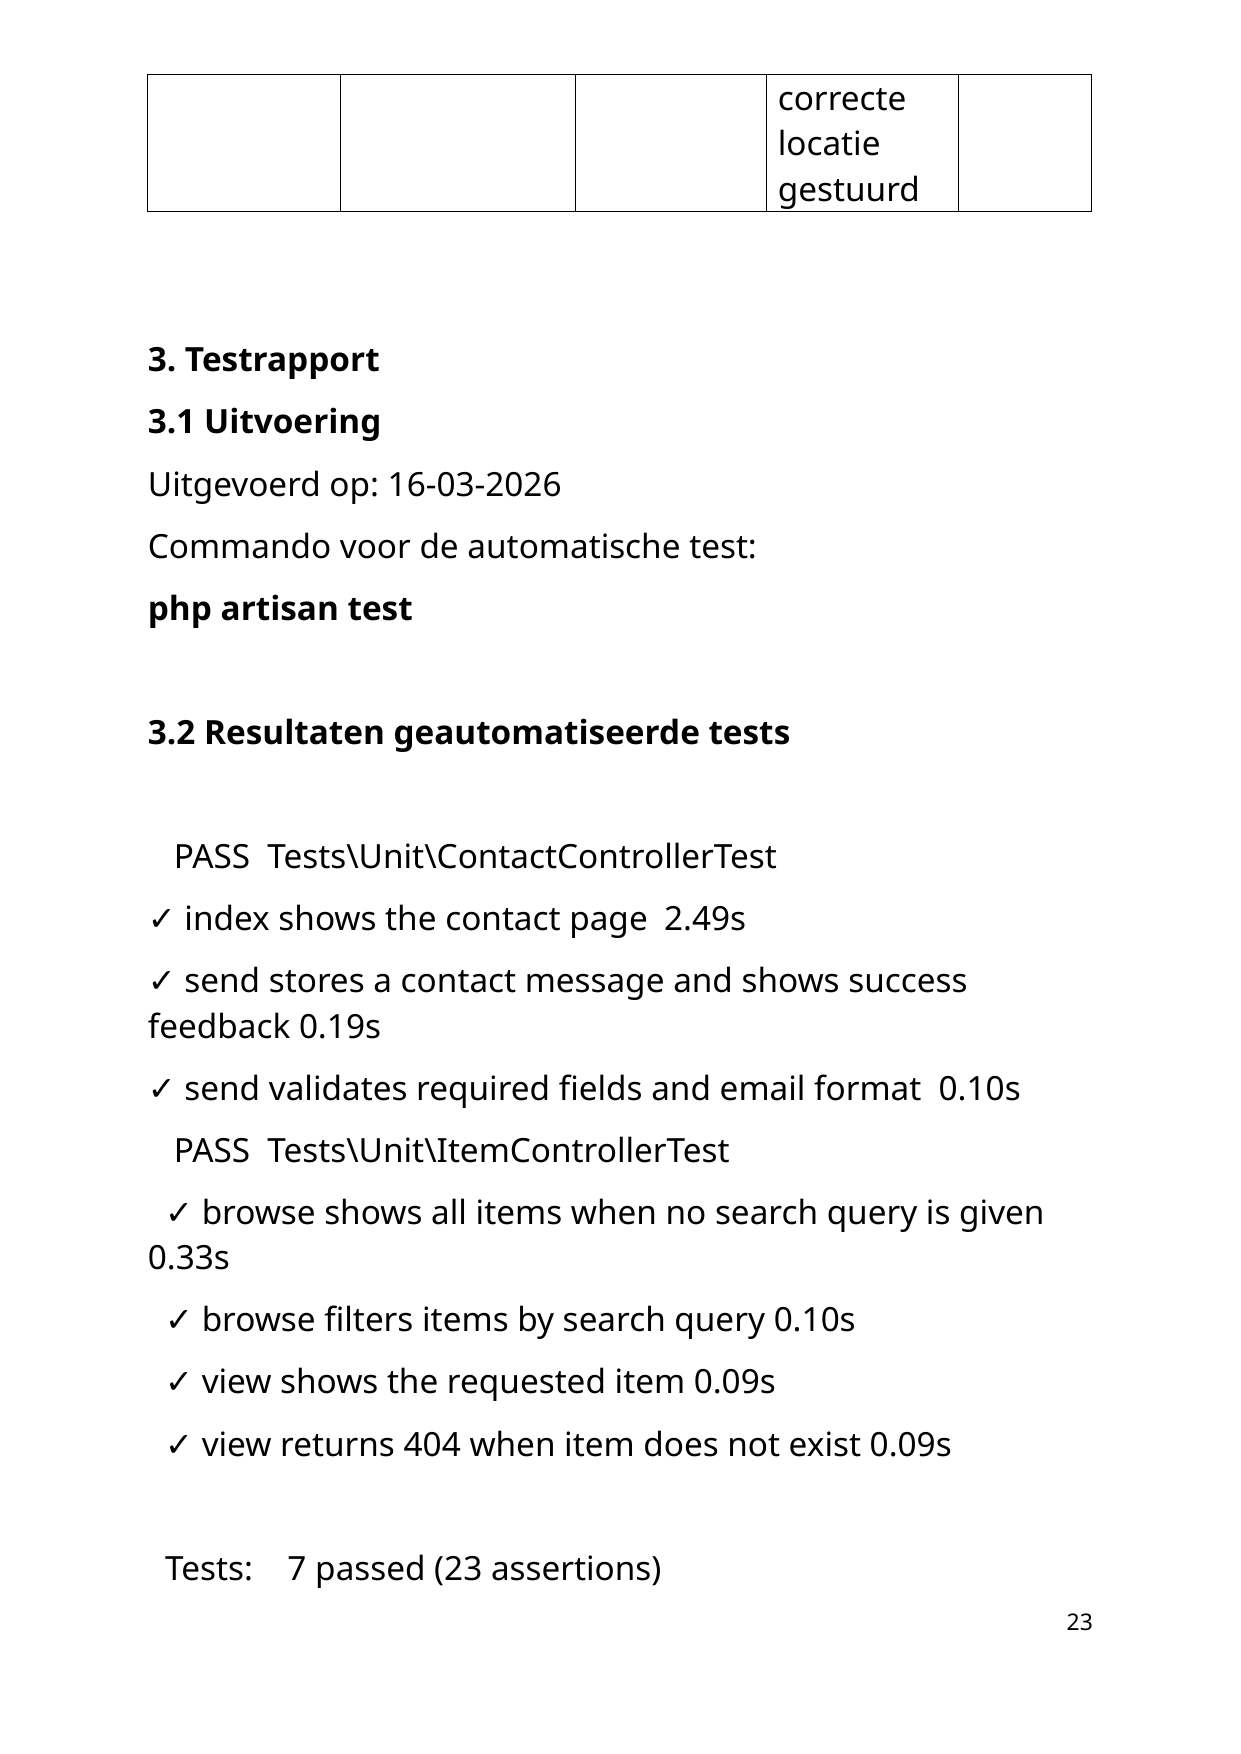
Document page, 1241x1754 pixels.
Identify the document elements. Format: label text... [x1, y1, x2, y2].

text ✓ view returns 404 when item does not exist 0.09s [148, 1420, 1093, 1466]
text 3. Testrapport [148, 336, 1093, 382]
text PASS Tests\Unit\ContactControllerTest [148, 833, 1093, 878]
text ✓ browse shows all items when no search query is given 0.33s [148, 1189, 1093, 1279]
text Commando voor de automatische test: [148, 522, 1093, 568]
text ✓ view shows the requested item 0.09s [148, 1358, 1093, 1404]
table_cell [341, 75, 575, 211]
table_cell [148, 75, 340, 211]
text PASS Tests\Unit\ItemControllerTest [148, 1127, 1093, 1172]
text php artisan test [148, 584, 1093, 630]
text 3.2 Resultaten geautomatiseerde tests [148, 709, 1093, 754]
text 3.1 Uitvoering [148, 398, 1093, 444]
text Uitgevoerd op: 16-03-2026 [148, 460, 1093, 506]
text ✓ browse filters items by search query 0.10s [148, 1296, 1093, 1342]
table_cell [576, 75, 766, 211]
text ✓ send stores a contact message and shows success feedback 0.19s [148, 957, 1093, 1048]
text ✓ send validates required fields and email format 0.10s [148, 1064, 1093, 1110]
text ✓ index shows the contact page 2.49s [148, 895, 1093, 940]
table_cell correcte locatie gestuurd [767, 75, 958, 211]
text Tests: 7 passed (23 assertions) [148, 1544, 1093, 1590]
table_cell [959, 75, 1091, 211]
